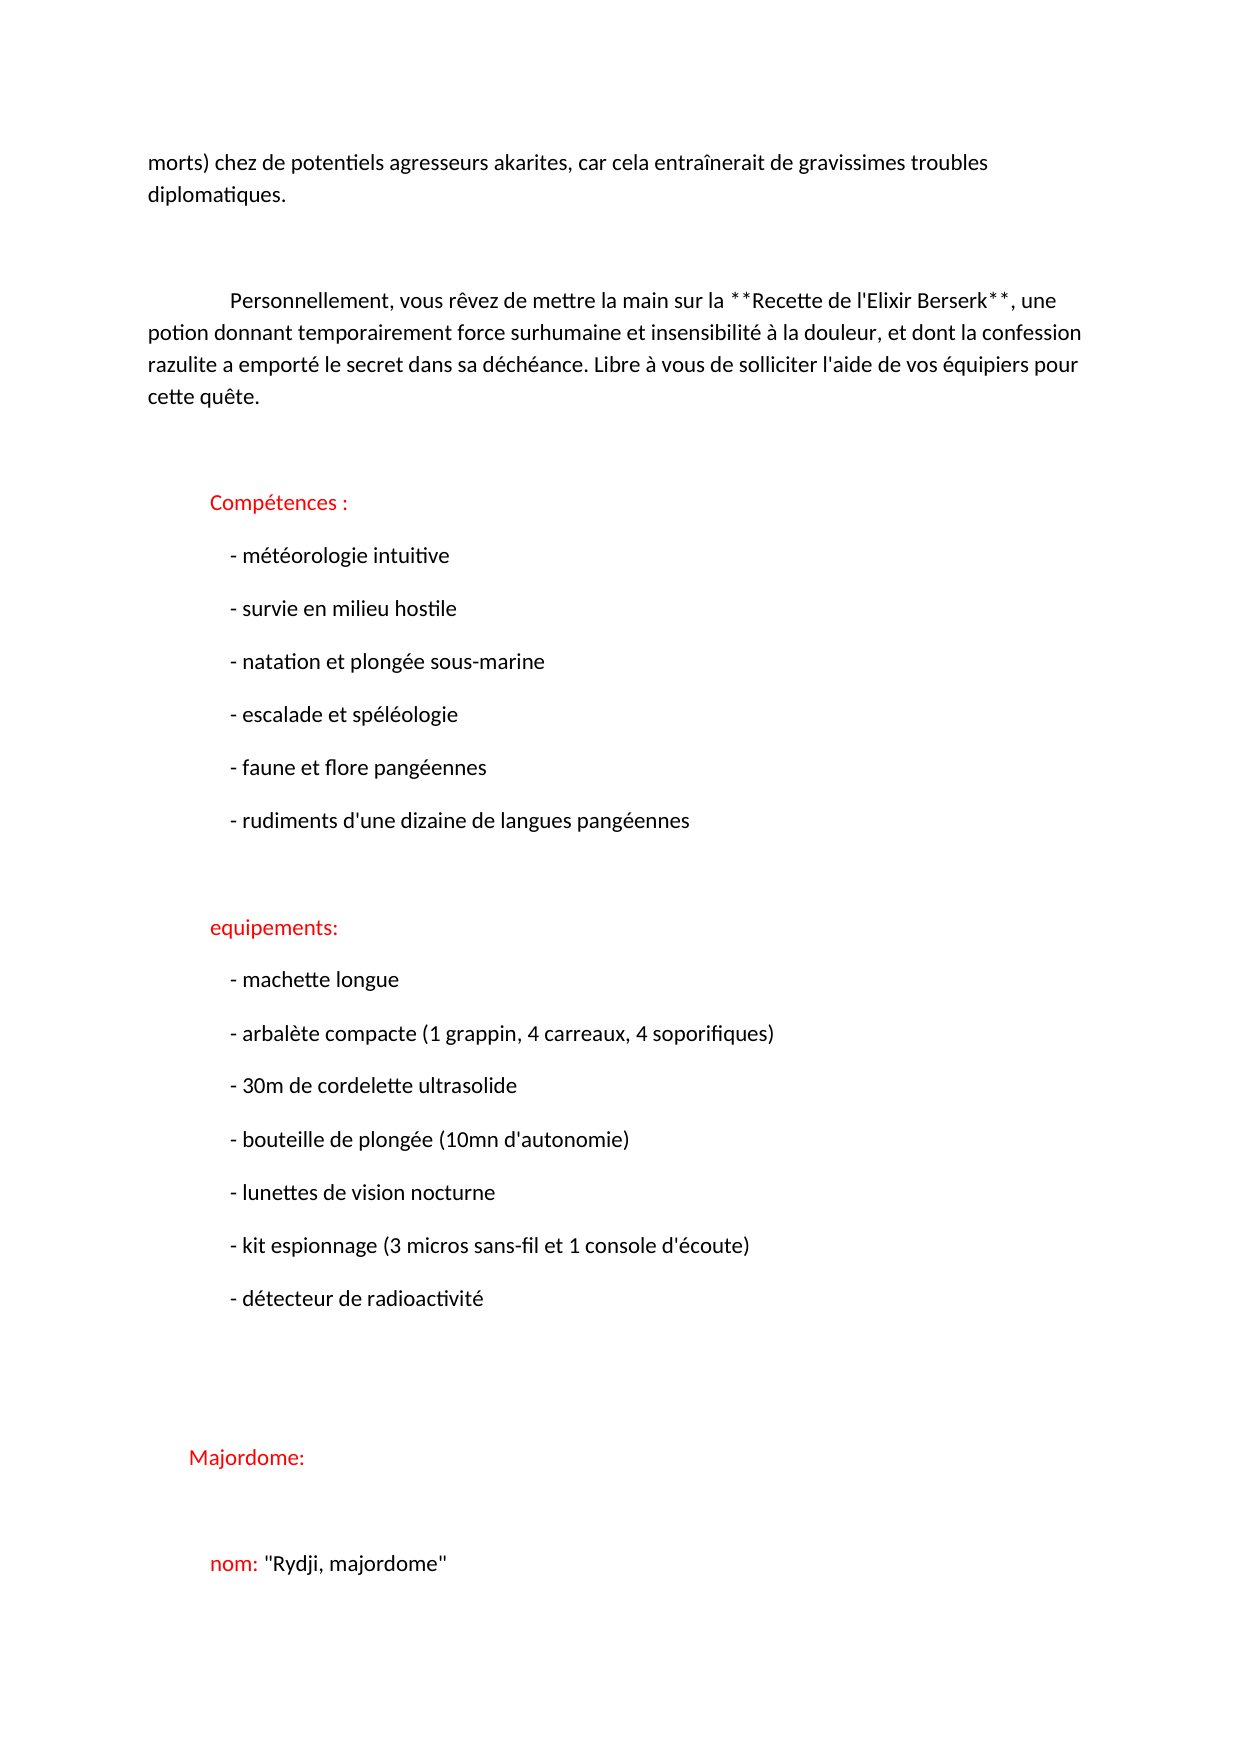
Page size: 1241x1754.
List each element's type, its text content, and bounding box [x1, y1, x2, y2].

text - 30m de cordelette ultrasolide [148, 1072, 1093, 1100]
text Personnellement, vous rêvez de mettre la main sur la **Recette de l'Elixir Berserk**, une potion donnant temporairement force surhumaine et insensibilité à la douleur, et dont la confession razulite a emporté le secret dans sa déchéance. Libre à vous de solliciter l'aide de vos équipiers pour cette quête. [148, 286, 1093, 410]
text - arbalète compacte (1 grappin, 4 carreaux, 4 soporifiques) [148, 1019, 1093, 1047]
text - survie en milieu hostile [148, 594, 1093, 622]
text - bouteille de plongée (10mn d'autonomie) [148, 1125, 1093, 1153]
text - kit espionnage (3 micros sans-fil et 1 console d'écoute) [148, 1231, 1093, 1259]
text equipements: [148, 913, 1093, 941]
text - rudiments d'une dizaine de langues pangéennes [148, 807, 1093, 834]
text - escalade et spéléologie [148, 701, 1093, 728]
text Majordome: [148, 1443, 1093, 1471]
text Compétences : [148, 488, 1093, 516]
text morts) chez de potentiels agresseurs akarites, car cela entraînerait de gravissimes troubles diplomatiques. [148, 148, 1093, 208]
text - machette longue [148, 966, 1093, 994]
text - détecteur de radioactivité [148, 1284, 1093, 1312]
text - natation et plongée sous-marine [148, 647, 1093, 676]
text - faune et flore pangéennes [148, 753, 1093, 782]
text nom: "Rydji, majordome" [148, 1549, 1093, 1577]
text - lunettes de vision nocturne [148, 1178, 1093, 1206]
text - météorologie intuitive [148, 541, 1093, 569]
